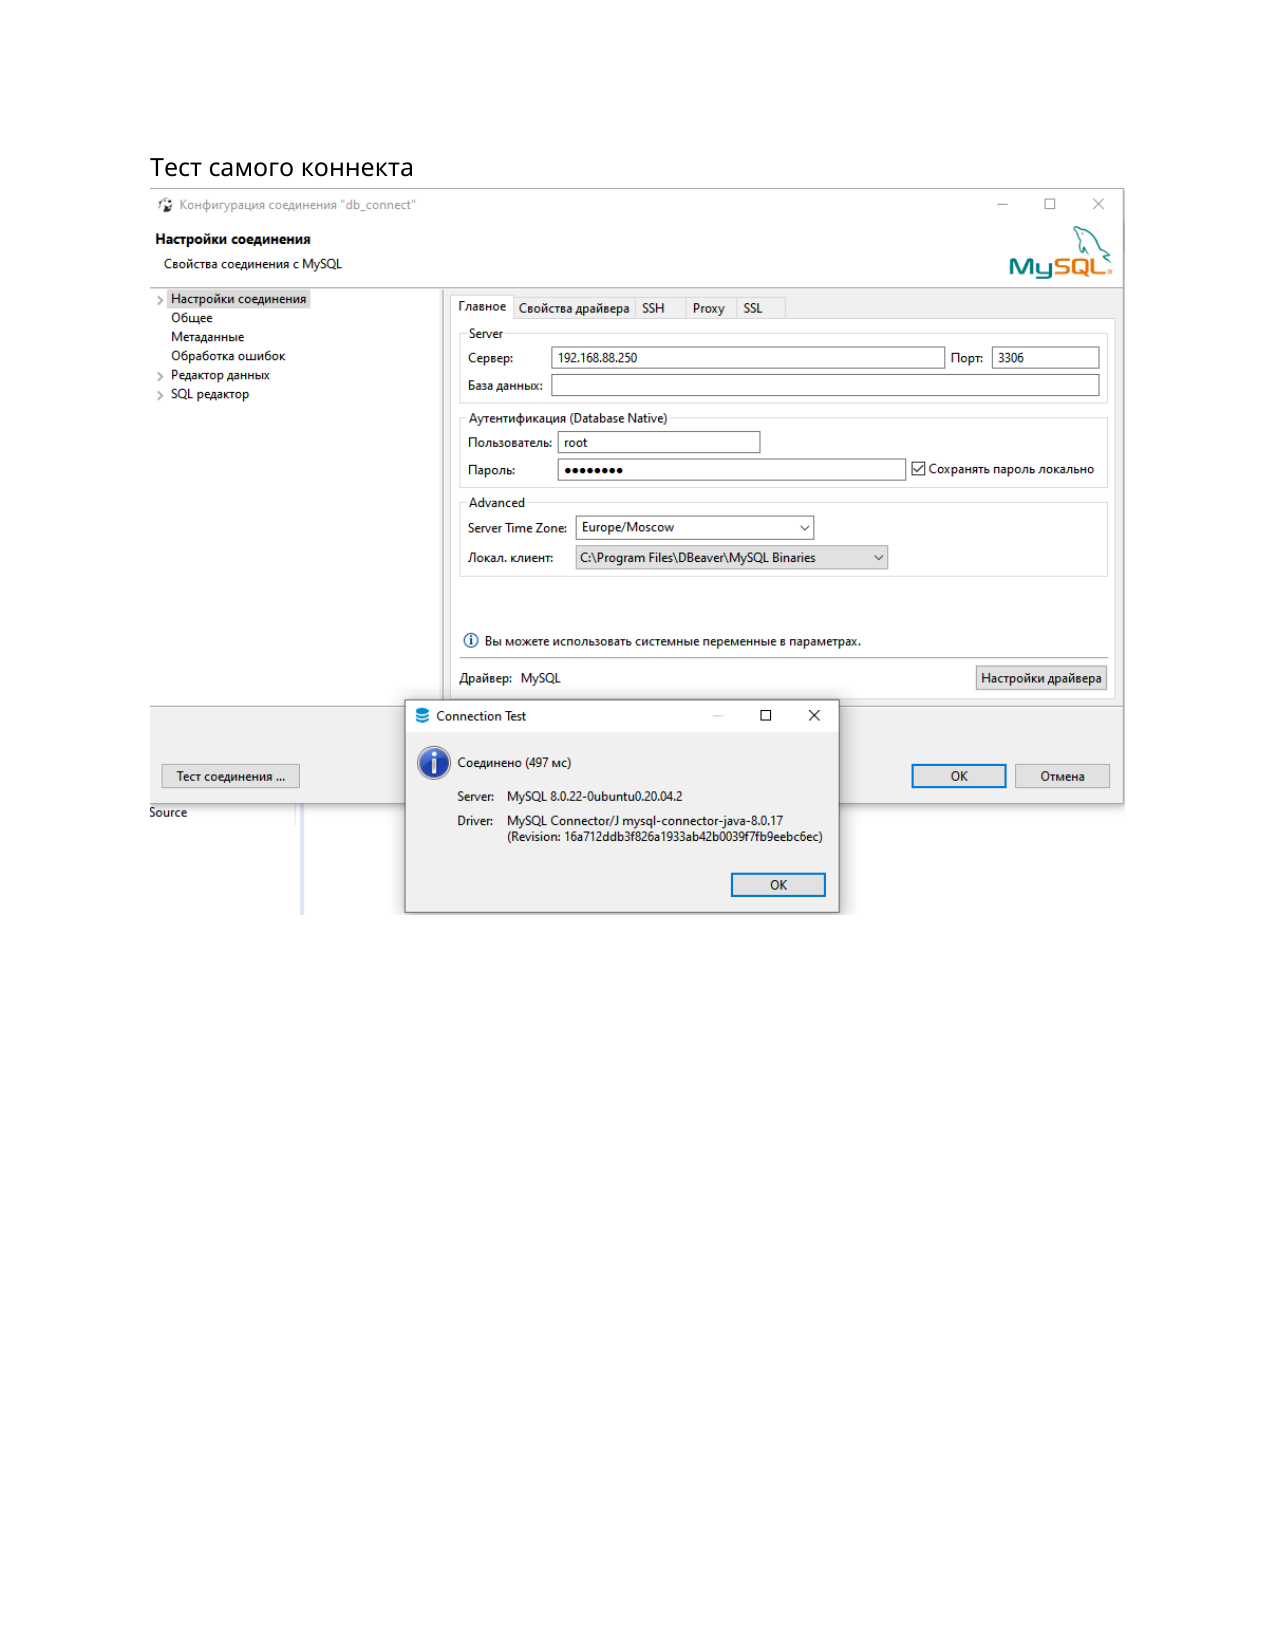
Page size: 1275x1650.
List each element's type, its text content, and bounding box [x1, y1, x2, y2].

text Тест самого коннекта [150, 150, 1125, 188]
